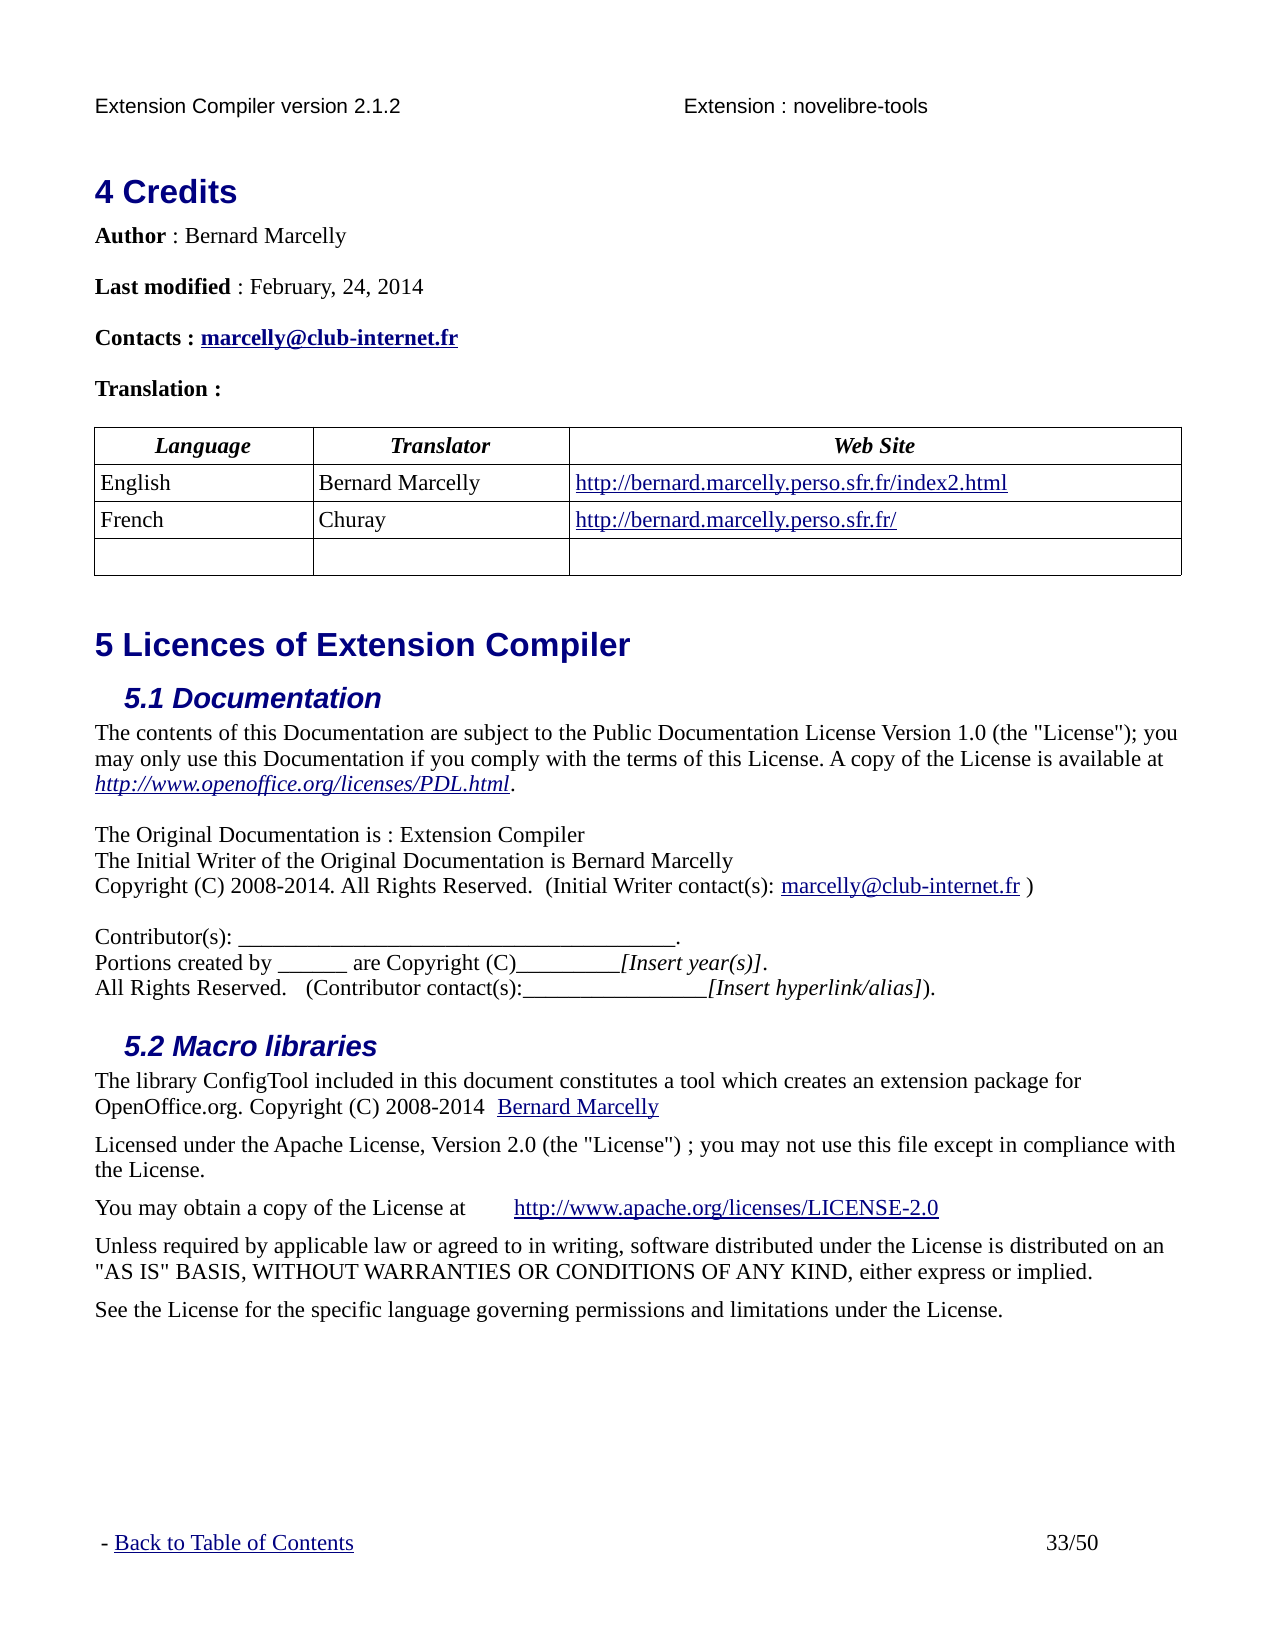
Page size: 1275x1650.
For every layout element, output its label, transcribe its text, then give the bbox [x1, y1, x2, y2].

table_cell French [95, 502, 313, 538]
text Copyright (C) 2008-2014. All Rights Reserved. (Initial Writer contact(s): marcelly@club-internet.fr ) [94, 873, 1181, 899]
text The Original Documentation is : Extension Compiler [94, 822, 1181, 848]
subtitle Documentation [124, 682, 1181, 714]
subtitle Credits [94, 172, 1181, 210]
table_cell [95, 539, 313, 575]
subtitle Licences of Extension Compiler [94, 626, 1181, 663]
table_header Web Site [570, 428, 1181, 464]
text Portions created by ______ are Copyright (C)_________[Insert year(s)]. [94, 950, 1181, 975]
text You may obtain a copy of the License at http://www.apache.org/licenses/LICENSE-2.0 [94, 1195, 1181, 1221]
table_header Translator [314, 428, 569, 464]
text Contacts : marcelly@club-internet.fr [94, 324, 1181, 350]
table_cell [570, 539, 1181, 575]
text Author : Bernard Marcelly [94, 222, 1181, 248]
table_cell [314, 539, 569, 575]
subtitle Macro libraries [124, 1030, 1181, 1062]
table_cell Churay [314, 502, 569, 538]
table_header Language [95, 428, 313, 464]
text The contents of this Documentation are subject to the Public Documentation License Version 1.0 (the "License"); you may only use this Documentation if you comply with the terms of this License. A copy of the License is available at http://www.openoffice.org/licenses/PDL.html. [94, 720, 1181, 797]
text Translation : [94, 376, 1181, 401]
text See the License for the specific language governing permissions and limitations under the License. [94, 1297, 1181, 1322]
text Unless required by applicable law or agreed to in writing, software distributed under the License is distributed on an "AS IS" BASIS, WITHOUT WARRANTIES OR CONDITIONS OF ANY KIND, either express or implied. [94, 1233, 1181, 1284]
text Last modified : February, 24, 2014 [94, 273, 1181, 299]
text Contributor(s): ______________________________________. [94, 924, 1181, 950]
text Licensed under the Apache License, Version 2.0 (the "License") ; you may not use this file except in compliance with the License. [94, 1132, 1181, 1183]
table_cell Bernard Marcelly [314, 465, 569, 501]
table_cell http://bernard.marcelly.perso.sfr.fr/index2.html [570, 465, 1181, 501]
text The library ConfigTool included in this document constitutes a tool which creates an extension package for OpenOffice.org. Copyright (C) 2008-2014 Bernard Marcelly [94, 1068, 1181, 1119]
text The Initial Writer of the Original Documentation is Bernard Marcelly [94, 848, 1181, 873]
table_cell English [95, 465, 313, 501]
table_cell http://bernard.marcelly.perso.sfr.fr/ [570, 502, 1181, 538]
text All Rights Reserved. (Contributor contact(s):________________[Insert hyperlink/alias]). [94, 975, 1181, 1001]
